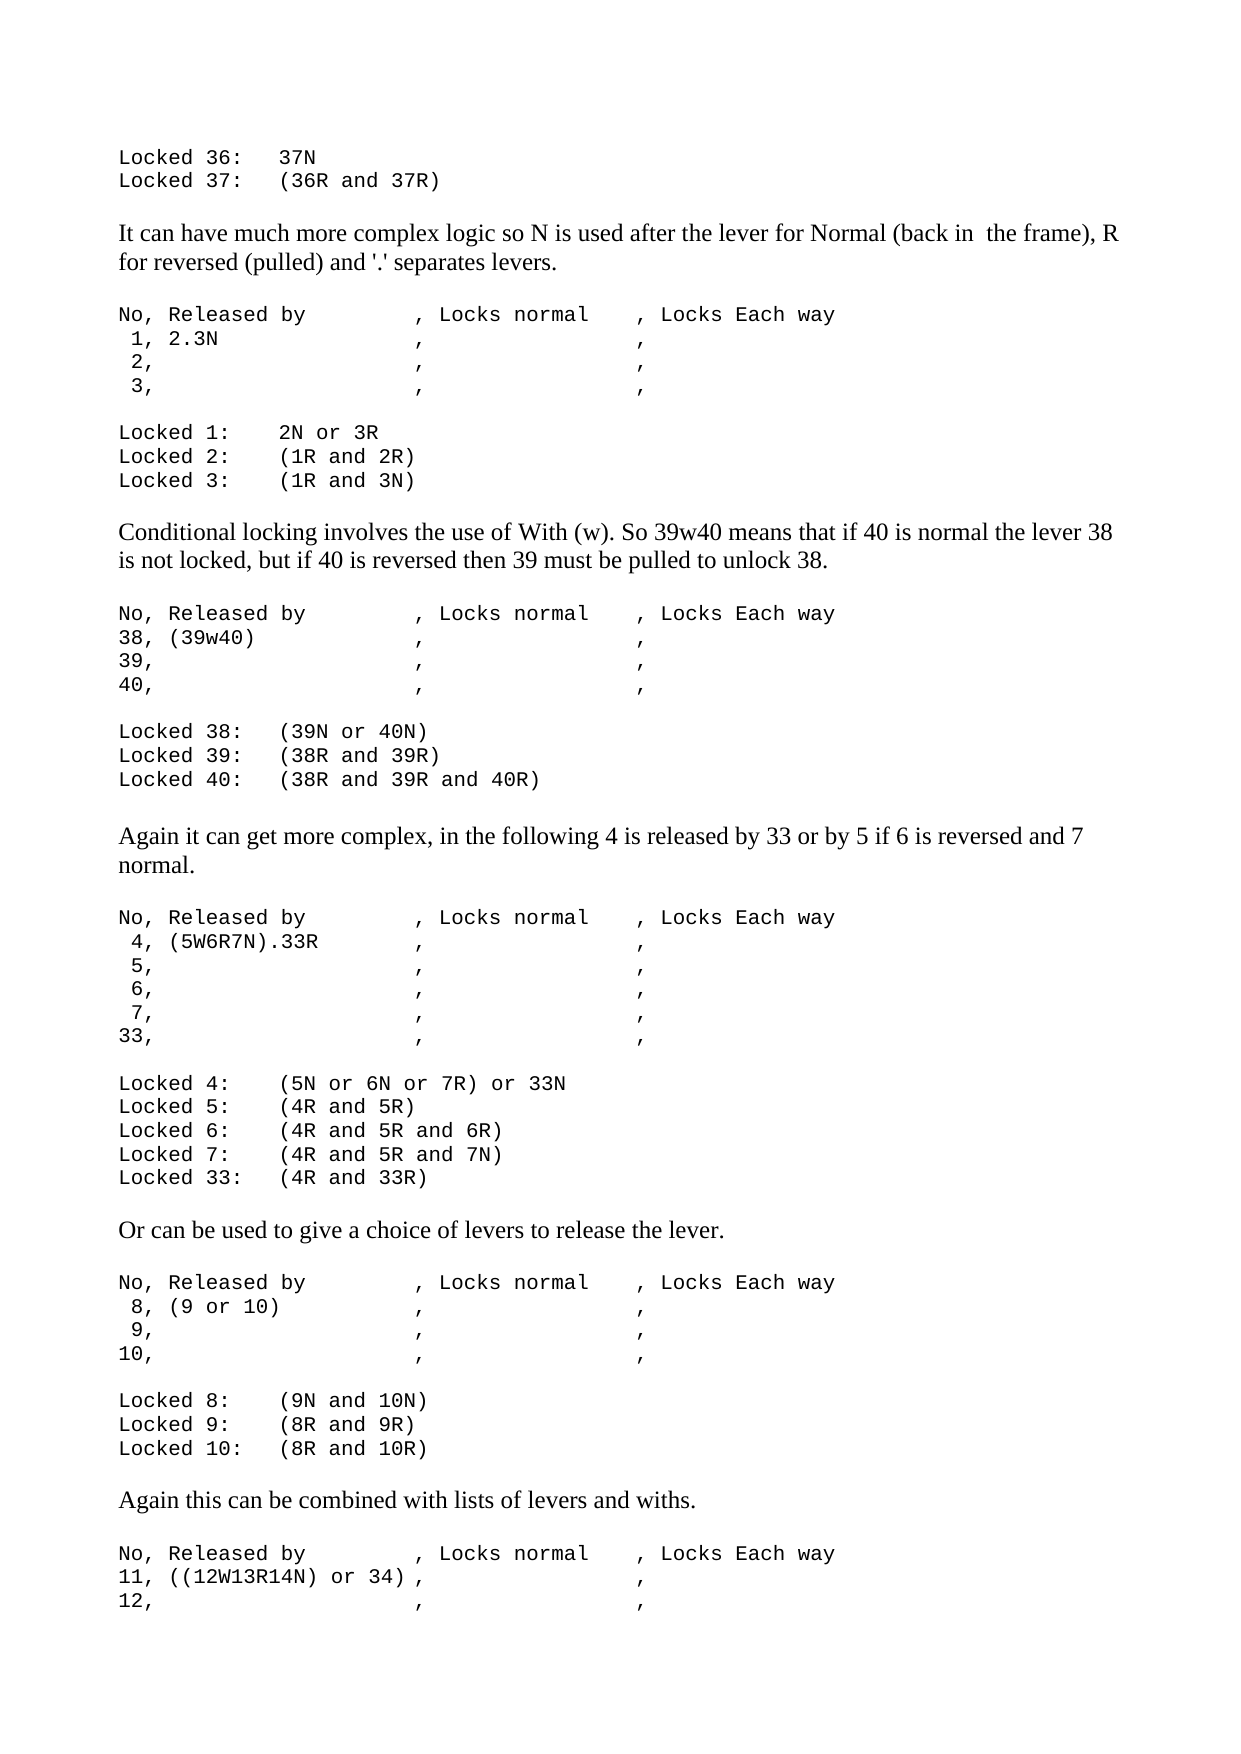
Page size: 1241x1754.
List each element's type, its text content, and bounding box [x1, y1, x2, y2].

text No, Released by , Locks normal , Locks Each way [118, 1542, 1122, 1566]
text Locked 39: (38R and 39R) [118, 745, 1122, 769]
text No, Released by , Locks normal , Locks Each way [118, 603, 1122, 627]
text 5, , , [118, 954, 1122, 978]
text No, Released by , Locks normal , Locks Each way [118, 907, 1122, 931]
text 4, (5W6R7N).33R , , [118, 931, 1122, 954]
text 40, , , [118, 674, 1122, 698]
text 6, , , [118, 978, 1122, 1002]
text 12, , , [118, 1590, 1122, 1613]
text Conditional locking involves the use of With (w). So 39w40 means that if 40 is normal the lever 38 is not locked, but if 40 is reversed then 39 must be pulled to unlock 38. [118, 517, 1122, 574]
text Locked 36: 37N [118, 147, 1122, 171]
text It can have much more complex logic so N is used after the lever for Normal (back in the frame), R for reversed (pulled) and '.' separates levers. [118, 218, 1122, 275]
text 1, 2.3N , , [118, 328, 1122, 351]
text 2, , , [118, 351, 1122, 375]
text Again this can be combined with lists of levers and withs. [118, 1485, 1122, 1514]
text 3, , , [118, 375, 1122, 399]
text 33, , , [118, 1026, 1122, 1049]
text 10, , , [118, 1343, 1122, 1367]
text Locked 38: (39N or 40N) [118, 721, 1122, 745]
text Locked 3: (1R and 3N) [118, 469, 1122, 493]
text Locked 6: (4R and 5R and 6R) [118, 1120, 1122, 1144]
text Or can be used to give a choice of levers to release the lever. [118, 1215, 1122, 1243]
text Locked 9: (8R and 9R) [118, 1414, 1122, 1438]
text Locked 5: (4R and 5R) [118, 1096, 1122, 1120]
text Locked 7: (4R and 5R and 7N) [118, 1144, 1122, 1167]
text Locked 2: (1R and 2R) [118, 446, 1122, 469]
text 38, (39w40) , , [118, 627, 1122, 650]
text 8, (9 or 10) , , [118, 1296, 1122, 1319]
text Again it can get more complex, in the following 4 is released by 33 or by 5 if 6 is reversed and 7 normal. [118, 821, 1122, 878]
text Locked 37: (36R and 37R) [118, 171, 1122, 194]
text Locked 1: 2N or 3R [118, 422, 1122, 446]
text 11, ((12W13R14N) or 34) , , [118, 1566, 1122, 1590]
text Locked 8: (9N and 10N) [118, 1390, 1122, 1414]
text 7, , , [118, 1002, 1122, 1026]
text No, Released by , Locks normal , Locks Each way [118, 304, 1122, 328]
text Locked 4: (5N or 6N or 7R) or 33N [118, 1073, 1122, 1096]
text No, Released by , Locks normal , Locks Each way [118, 1272, 1122, 1296]
text 9, , , [118, 1319, 1122, 1343]
text Locked 40: (38R and 39R and 40R) [118, 769, 1122, 792]
text Locked 10: (8R and 10R) [118, 1438, 1122, 1461]
text Locked 33: (4R and 33R) [118, 1167, 1122, 1191]
text 39, , , [118, 650, 1122, 674]
